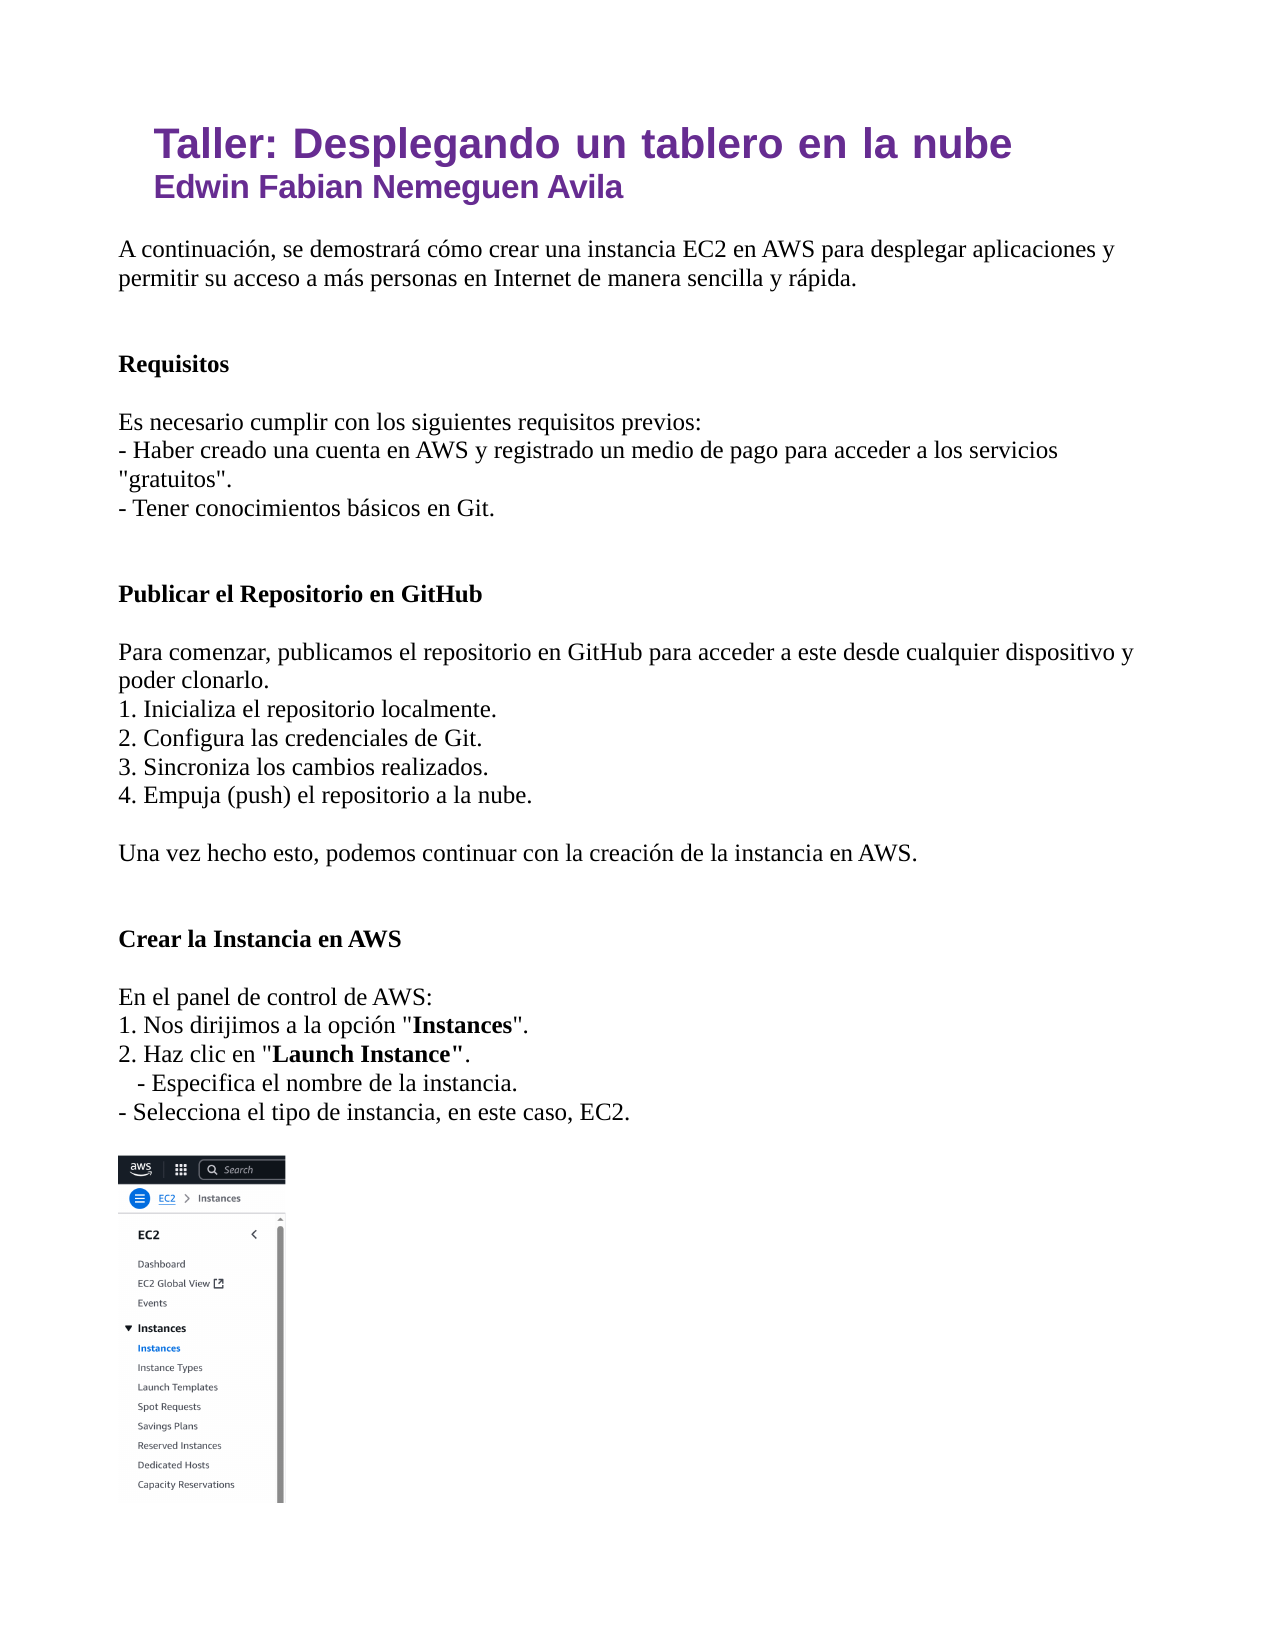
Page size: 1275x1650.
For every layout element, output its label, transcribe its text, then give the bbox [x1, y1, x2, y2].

text Requisitos [118, 349, 1157, 378]
text En el panel de control de AWS: [118, 982, 1157, 1011]
text 1. Nos dirijimos a la opción "Instances". [118, 1011, 1157, 1039]
text Crear la Instancia en AWS [118, 924, 1157, 953]
text - Tener conocimientos básicos en Git. [118, 493, 1157, 522]
text Edwin Fabian Nemeguen Avila [153, 167, 1157, 206]
text Una vez hecho esto, podemos continuar con la creación de la instancia en AWS. [118, 838, 1157, 867]
text - Especifica el nombre de la instancia. [118, 1068, 1157, 1097]
text 2. Configura las credenciales de Git. [118, 723, 1157, 752]
text Es necesario cumplir con los siguientes requisitos previos: [118, 407, 1157, 436]
text Para comenzar, publicamos el repositorio en GitHub para acceder a este desde cualquier dispositivo y poder clonarlo. [118, 637, 1157, 694]
text 1. Inicializa el repositorio localmente. [118, 694, 1157, 723]
text 3. Sincroniza los cambios realizados. [118, 752, 1157, 781]
text 4. Empuja (push) el repositorio a la nube. [118, 781, 1157, 809]
text 2. Haz clic en "Launch Instance". [118, 1039, 1157, 1068]
text - Selecciona el tipo de instancia, en este caso, EC2. [118, 1097, 1157, 1126]
text A continuación, se demostrará cómo crear una instancia EC2 en AWS para desplegar aplicaciones y permitir su acceso a más personas en Internet de manera sencilla y rápida. [118, 234, 1157, 292]
picture [118, 1154, 286, 1503]
text Taller: Desplegando un tablero en la nube [153, 118, 1157, 167]
text - Haber creado una cuenta en AWS y registrado un medio de pago para acceder a los servicios "gratuitos". [118, 436, 1157, 493]
text Publicar el Repositorio en GitHub [118, 579, 1157, 608]
